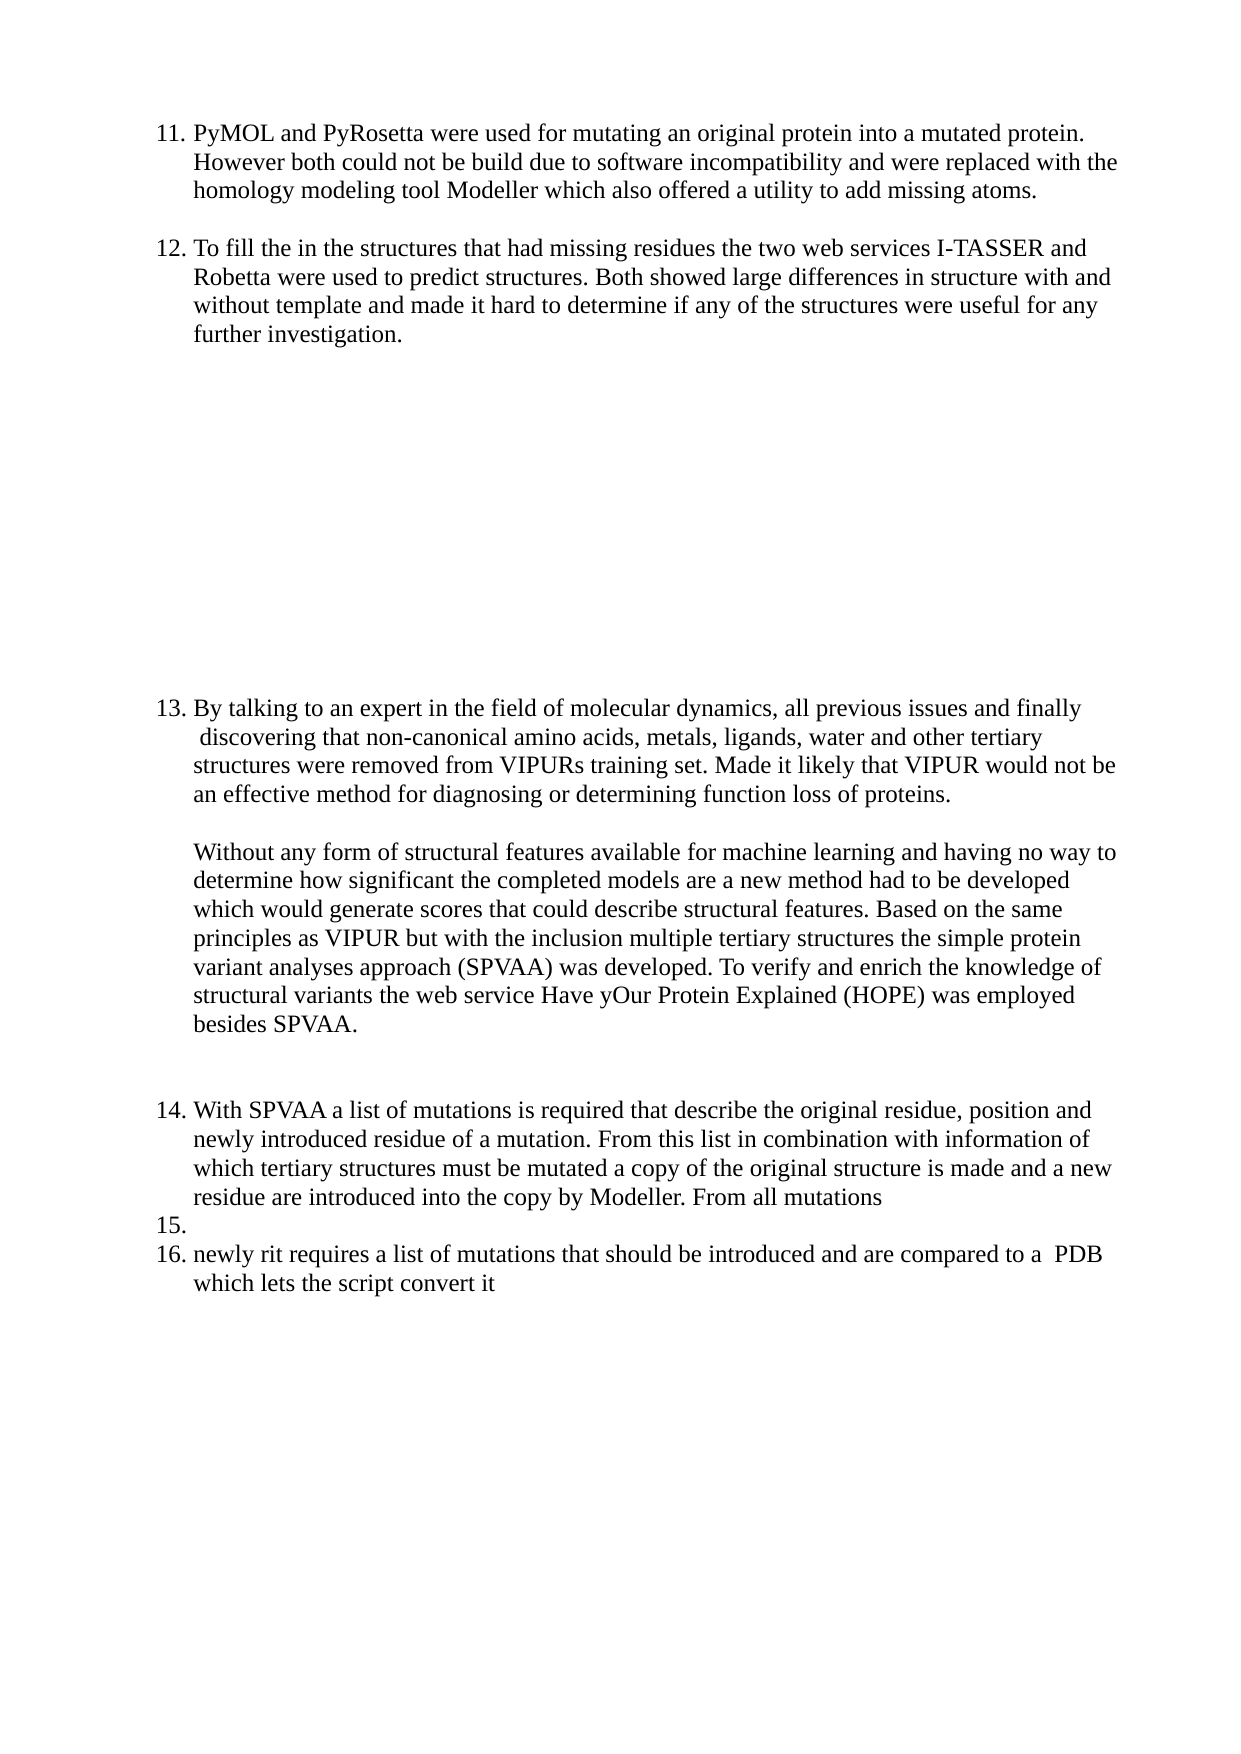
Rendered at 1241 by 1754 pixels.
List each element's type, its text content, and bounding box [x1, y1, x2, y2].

list discovering that non-canonical amino acids, metals, ligands, water and other tertiary structures were removed from VIPURs training set. Made it likely that VIPUR would not be an effective method for diagnosing or determining function loss of proteins. [156, 722, 1122, 808]
list With SPVAA a list of mutations is required that describe the original residue, position and newly introduced residue of a mutation. From this list in combination with information of which tertiary structures must be mutated a copy of the original structure is made and a new residue are introduced into the copy by Modeller. From all mutations [156, 1096, 1122, 1211]
list newly rit requires a list of mutations that should be introduced and are compared to a PDB which lets the script convert it [156, 1239, 1122, 1297]
list By talking to an expert in the field of molecular dynamics, all previous issues and finally [156, 693, 1122, 722]
list Without any form of structural features available for machine learning and having no way to determine how significant the completed models are a new method had to be developed which would generate scores that could describe structural features. Based on the same principles as VIPUR but with the inclusion multiple tertiary structures the simple protein variant analyses approach (SPVAA) was developed. To verify and enrich the knowledge of structural variants the web service Have yOur Protein Explained (HOPE) was employed besides SPVAA. [156, 837, 1122, 1038]
list To fill the in the structures that had missing residues the two web services I-TASSER and Robetta were used to predict structures. Both showed large differences in structure with and without template and made it hard to determine if any of the structures were useful for any further investigation. [156, 233, 1122, 348]
list PyMOL and PyRosetta were used for mutating an original protein into a mutated protein. However both could not be build due to software incompatibility and were replaced with the homology modeling tool Modeller which also offered a utility to add missing atoms. [156, 118, 1122, 204]
